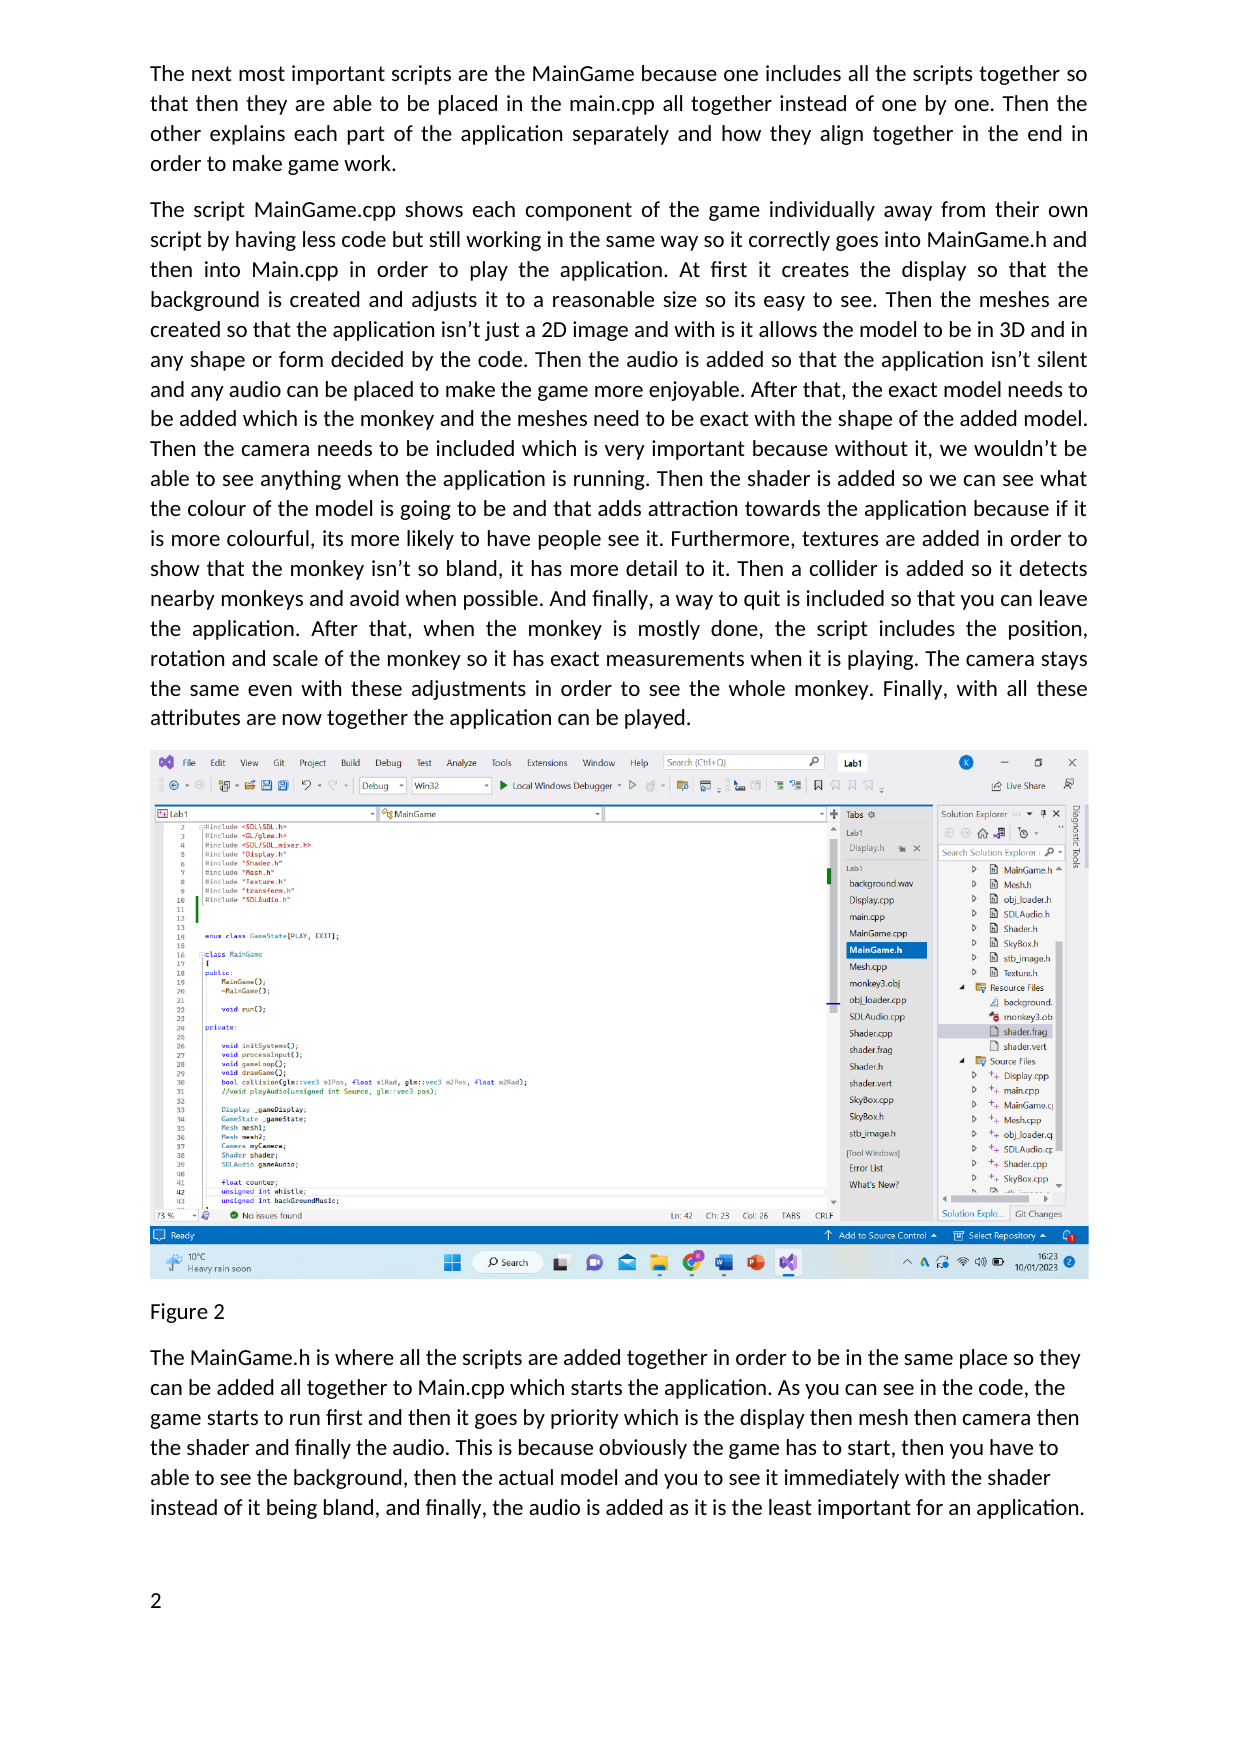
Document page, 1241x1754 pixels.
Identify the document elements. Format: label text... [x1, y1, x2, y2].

text The script MainGame.cpp shows each component of the game individually away from their own script by having less code but still working in the same way so it correctly goes into MainGame.h and then into Main.cpp in order to play the application. At first it creates the display so that the background is created and adjusts it to a reasonable size so its easy to see. Then the meshes are created so that the application isn’t just a 2D image and with is it allows the model to be in 3D and in any shape or form decided by the code. Then the audio is added so that the application isn’t silent and any audio can be placed to make the game more enjoyable. After that, the exact model needs to be added which is the monkey and the meshes need to be exact with the shape of the added model. Then the camera needs to be included which is very important because without it, we wouldn’t be able to see anything when the application is running. Then the shader is added so we can see what the colour of the model is going to be and that adds attraction towards the application because if it is more colourful, its more likely to have people see it. Furthermore, textures are added in order to show that the monkey isn’t so bland, it has more detail to it. Then a collider is added so it detects nearby monkeys and avoid when possible. And finally, a way to quit is included so that you can leave the application. After that, when the monkey is mostly done, the script includes the position, rotation and scale of the monkey so it has exact measurements when it is playing. The camera stays the same even with these adjustments in order to see the whole monkey. Finally, with all these attributes are now together the application can be played. [150, 195, 1090, 732]
text The MainGame.h is where all the scripts are added together in order to be in the same place so they can be added all together to Main.cpp which starts the application. As you can see in the code, the game starts to run first and then it goes by priority which is the display then mesh then camera then the shader and finally the audio. This is because obviously the game has to start, then you have to able to see the background, then the actual model and you to see it immediately with the shader instead of it being bland, and finally, the audio is added as it is the least important for an application. [150, 1343, 1090, 1521]
text 2 [150, 1586, 1090, 1614]
text The next most important scripts are the MainGame because one includes all the scripts together so that then they are able to be placed in the main.cpp all together instead of one by one. Then the other explains each part of the application separately and how they align together in the end in order to make game work. [150, 59, 1090, 177]
text Figure 2 [150, 1297, 1090, 1325]
